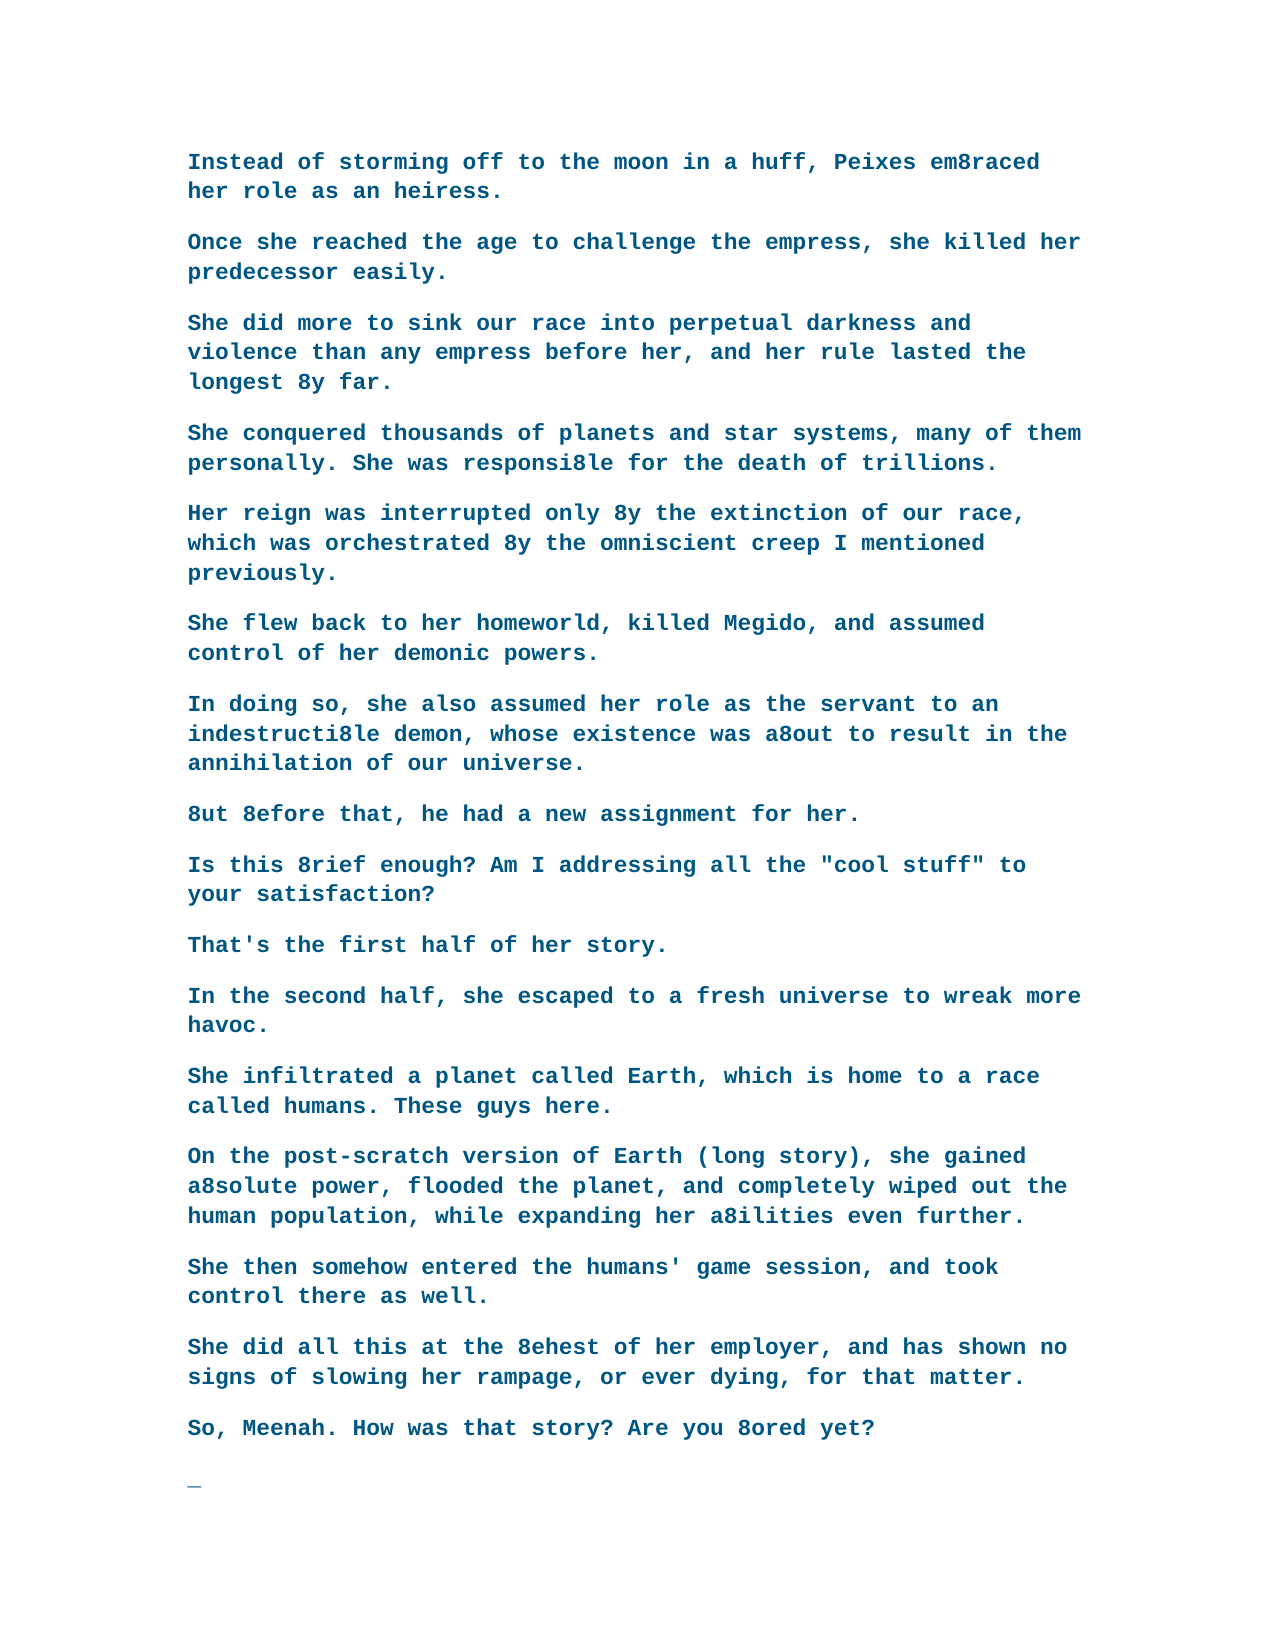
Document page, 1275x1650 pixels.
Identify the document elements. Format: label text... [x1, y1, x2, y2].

text 8ut 8efore that, he had a new assignment for her. [187, 802, 1087, 828]
text She conquered thousands of planets and star systems, many of them personally. She was responsi8le for the death of trillions. [187, 421, 1087, 477]
text She then somehow entered the humans' game session, and took control there as well. [187, 1255, 1087, 1311]
text In doing so, she also assumed her role as the servant to an indestructi8le demon, whose existence was a8out to result in the annihilation of our universe. [187, 692, 1087, 778]
text On the post-scratch version of Earth (long story), she gained a8solute power, flooded the planet, and completely wiped out the human population, while expanding her a8ilities even further. [187, 1145, 1087, 1230]
text She flew back to her homeworld, killed Megido, and assumed control of her demonic powers. [187, 612, 1087, 667]
text So, Meenah. How was that story? Are you 8ored yet? [187, 1416, 1087, 1442]
text _ [187, 1466, 1087, 1492]
text She did more to sink our race into perpetual darkness and violence than any empress before her, and her rule lasted the longest 8y far. [187, 311, 1087, 396]
text Once she reached the age to challenge the empress, she killed her predecessor easily. [187, 230, 1087, 286]
text She did all this at the 8ehest of her employer, and has shown no signs of slowing her rampage, or ever dying, for that matter. [187, 1335, 1087, 1391]
text Instead of storming off to the moon in a huff, Peixes em8raced her role as an heiress. [187, 150, 1087, 206]
text In the second half, she escaped to a fresh universe to wreak more havoc. [187, 984, 1087, 1040]
text Her reign was interrupted only 8y the extinction of our race, which was orchestrated 8y the omniscient creep I mentioned previously. [187, 501, 1087, 587]
text Is this 8rief enough? Am I addressing all the "cool stuff" to your satisfaction? [187, 853, 1087, 909]
text She infiltrated a planet called Earth, which is home to a race called humans. These guys here. [187, 1064, 1087, 1120]
text That's the first half of her story. [187, 933, 1087, 959]
